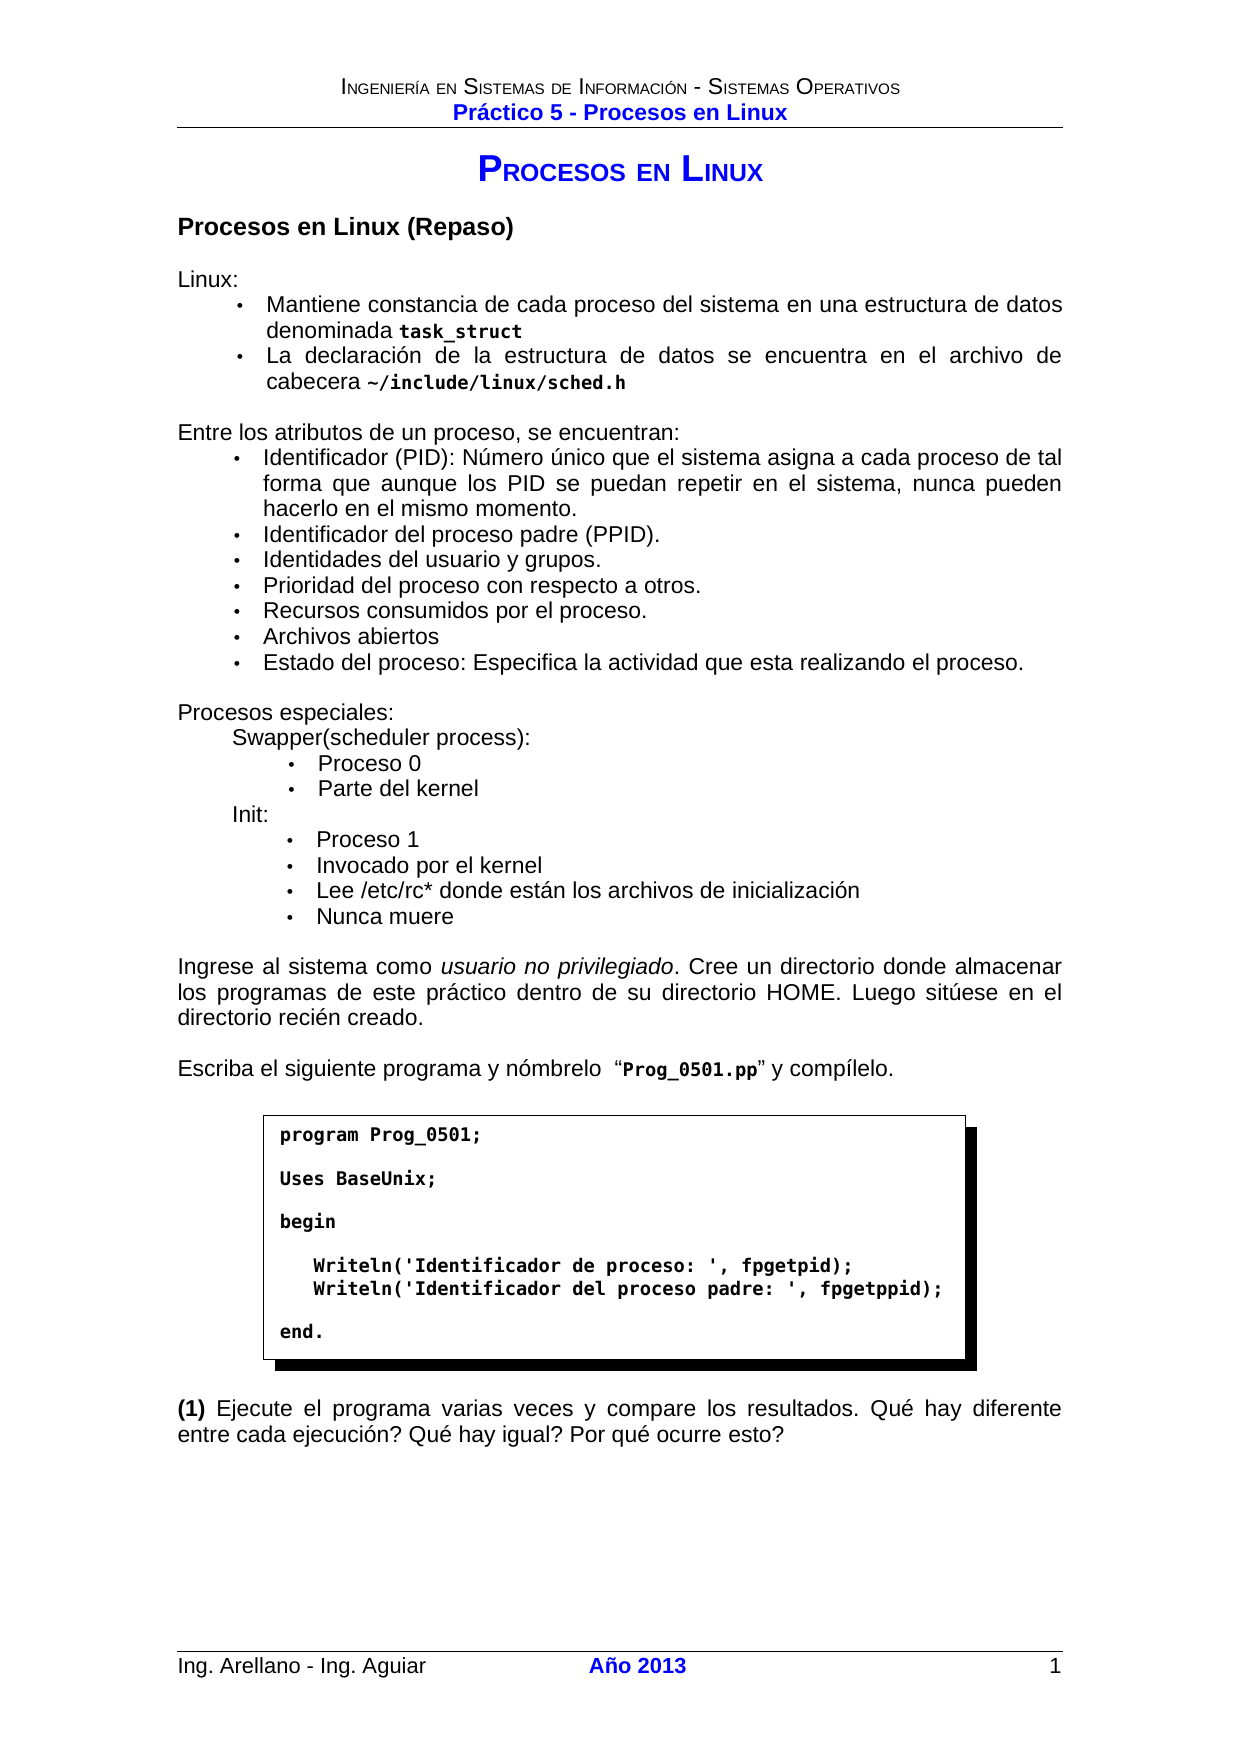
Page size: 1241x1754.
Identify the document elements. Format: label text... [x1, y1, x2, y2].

text Writeln('Identificador de proceso: ', fpgetpid); [279, 1255, 948, 1277]
text Writeln('Identificador del proceso padre: ', fpgetppid); [279, 1277, 948, 1299]
text Uses BaseUnix; [279, 1167, 948, 1189]
list Nunca muere [287, 904, 1063, 929]
list Identificador del proceso padre (PPID). [233, 522, 1063, 547]
list Proceso 0 [288, 751, 1063, 776]
text begin [279, 1211, 948, 1233]
list Lee /etc/rc* donde están los archivos de inicialización [287, 878, 1063, 904]
text Procesos especiales: [177, 699, 1063, 725]
list Archivos abiertos [233, 624, 1063, 649]
text Init: [232, 802, 1063, 827]
list Identificador (PID): Número único que el sistema asigna a cada proceso de tal forma que aunque los PID se puedan repetir en el sistema, nunca pueden hacerlo en el mismo momento. [233, 445, 1063, 522]
text Escriba el siguiente programa y nómbrelo “Prog_0501.pp” y compílelo. [177, 1055, 1063, 1081]
text Linux: [177, 266, 1063, 292]
list Prioridad del proceso con respecto a otros. [233, 573, 1063, 598]
text Entre los atributos de un proceso, se encuentran: [177, 419, 1063, 445]
text end. [279, 1321, 948, 1343]
text Ingrese al sistema como usuario no privilegiado. Cree un directorio donde almacenar los programas de este práctico dentro de su directorio HOME. Luego sitúese en el directorio recién creado. [177, 954, 1063, 1031]
list Invocado por el kernel [287, 853, 1063, 878]
text Swapper(scheduler process): [232, 725, 1063, 751]
list Mantiene constancia de cada proceso del sistema en una estructura de datos denominada task_struct [237, 292, 1063, 343]
list La declaración de la estructura de datos se encuentra en el archivo de cabecera ~/include/linux/sched.h [237, 343, 1063, 394]
text program Prog_0501; [279, 1123, 948, 1146]
list Estado del proceso: Especifica la actividad que esta realizando el proceso. [233, 649, 1063, 675]
list Identidades del usuario y grupos. [233, 547, 1063, 573]
text Procesos en Linux [177, 148, 1063, 190]
list Proceso 1 [287, 827, 1063, 853]
text (1) Ejecute el programa varias veces y compare los resultados. Qué hay diferente entre cada ejecución? Qué hay igual? Por qué ocurre esto? [177, 1396, 1063, 1447]
list Parte del kernel [288, 776, 1063, 802]
text Procesos en Linux (Repaso) [177, 213, 1063, 241]
list Recursos consumidos por el proceso. [233, 598, 1063, 624]
